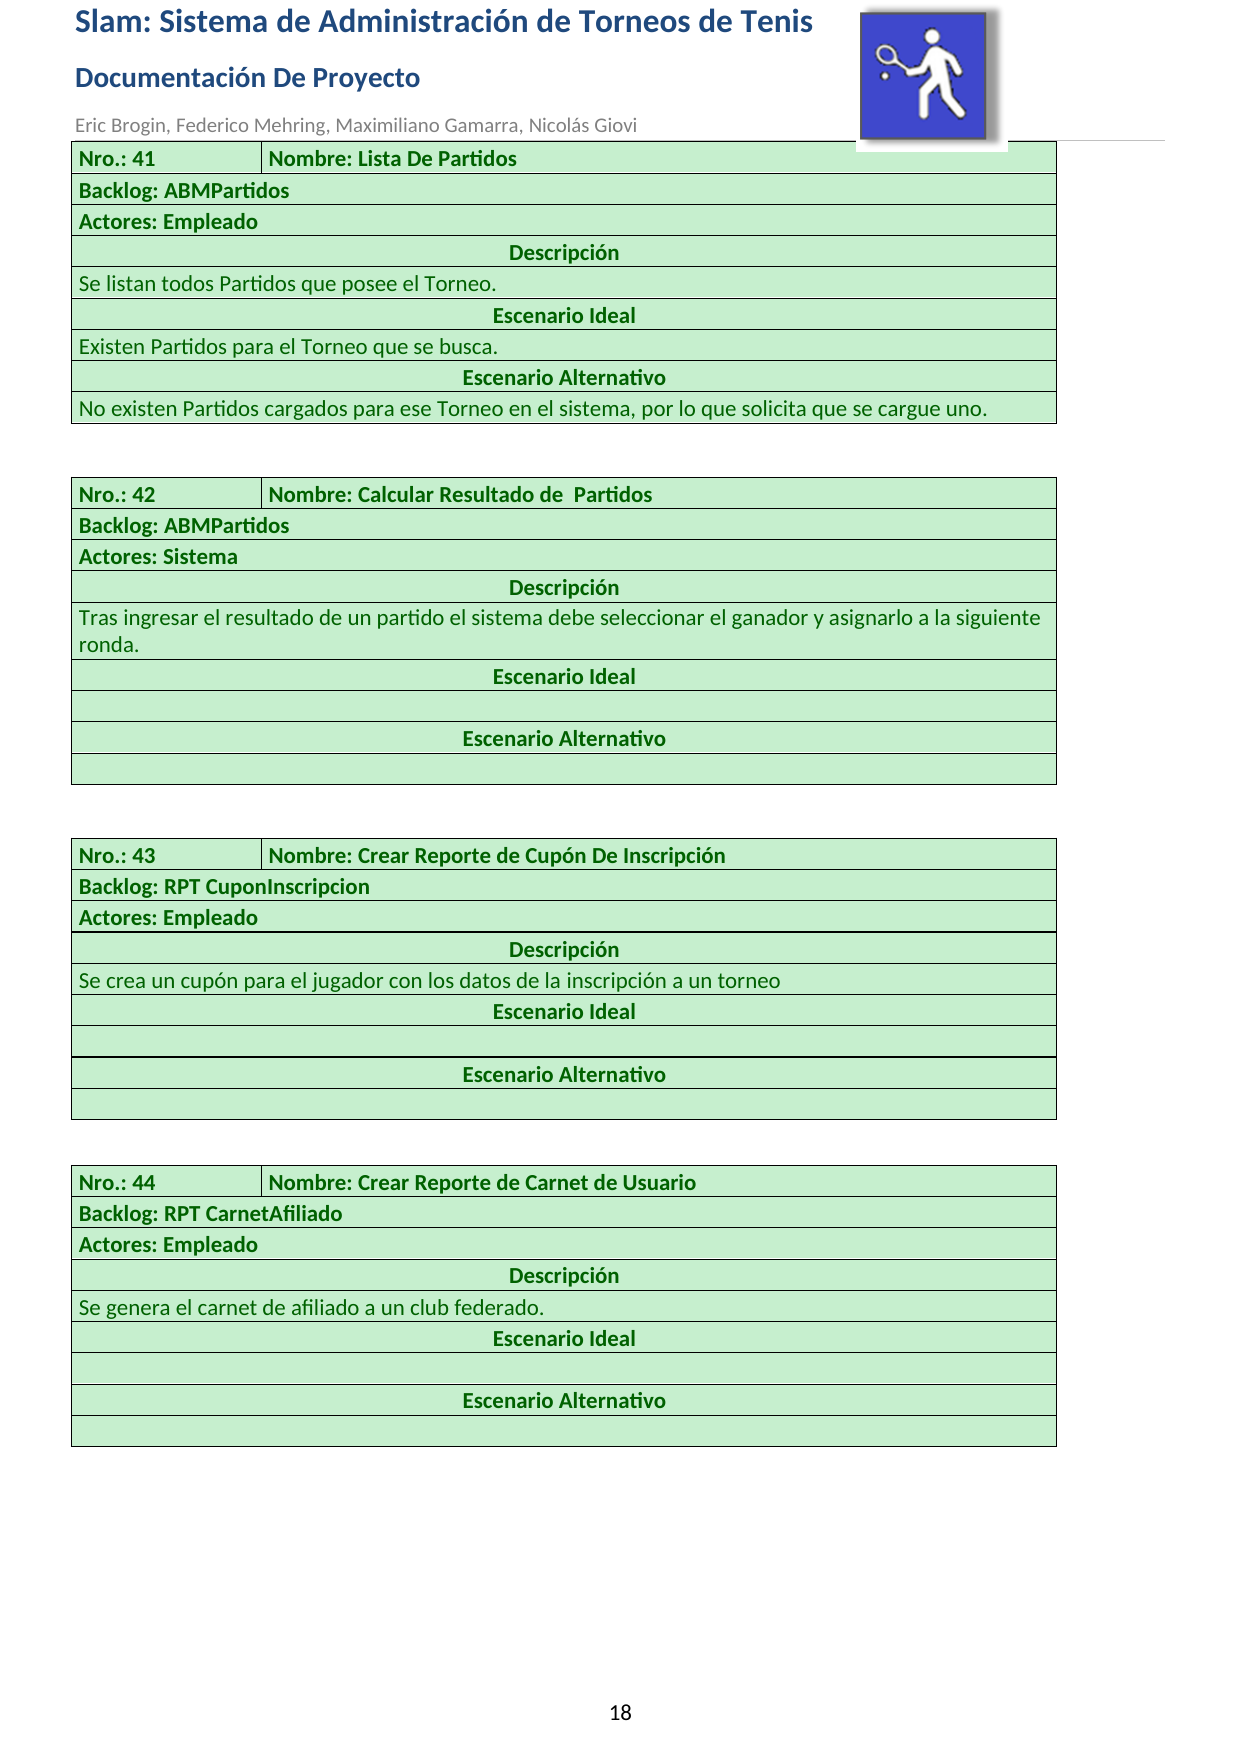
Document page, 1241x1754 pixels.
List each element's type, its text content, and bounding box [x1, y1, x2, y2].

table_cell Escenario Ideal [72, 1322, 1056, 1352]
table_header Nro.: 41 [72, 142, 261, 172]
table_cell [72, 1089, 1056, 1119]
table_cell Actores: Empleado [72, 901, 1056, 931]
table_cell [72, 691, 1056, 721]
table_cell Backlog: ABMPartidos [72, 509, 1056, 539]
table_cell Descripción [72, 236, 1056, 266]
table_cell No existen Partidos cargados para ese Torneo en el sistema, por lo que solicita que se cargue uno. [72, 392, 1056, 422]
table_cell Escenario Alternativo [72, 361, 1056, 391]
table_header Nombre: Calcular Resultado de Partidos [262, 478, 1056, 508]
table_header Nro.: 44 [72, 1166, 261, 1196]
table_cell Escenario Ideal [72, 660, 1056, 690]
table_cell [72, 1353, 1056, 1383]
table_header Nro.: 43 [72, 839, 261, 869]
table_cell Actores: Sistema [72, 540, 1056, 570]
table_cell Escenario Alternativo [72, 722, 1056, 752]
table_cell Descripción [72, 1260, 1056, 1290]
table_cell Se crea un cupón para el jugador con los datos de la inscripción a un torneo [72, 964, 1056, 994]
table_header Nombre: Crear Reporte de Carnet de Usuario [262, 1166, 1056, 1196]
table_cell Existen Partidos para el Torneo que se busca. [72, 330, 1056, 360]
table_header Nro.: 42 [72, 478, 261, 508]
table_header Nombre: Lista De Partidos [262, 142, 1056, 172]
table_cell Escenario Ideal [72, 995, 1056, 1025]
table_cell Escenario Alternativo [72, 1385, 1056, 1415]
table_cell Escenario Alternativo [72, 1058, 1056, 1088]
table_cell Escenario Ideal [72, 299, 1056, 329]
table_cell Backlog: ABMPartidos [72, 174, 1056, 204]
table_cell Tras ingresar el resultado de un partido el sistema debe seleccionar el ganador y asignarlo a la siguiente ronda. [72, 603, 1056, 659]
table_cell Actores: Empleado [72, 205, 1056, 235]
table_cell Descripción [72, 571, 1056, 602]
table_cell [72, 1026, 1056, 1056]
table_cell Actores: Empleado [72, 1228, 1056, 1258]
table_cell Se listan todos Partidos que posee el Torneo. [72, 267, 1056, 297]
table_cell Descripción [72, 933, 1056, 963]
table_cell Backlog: RPT CuponInscripcion [72, 870, 1056, 900]
table_cell Backlog: RPT CarnetAfiliado [72, 1197, 1056, 1227]
table_cell [72, 754, 1056, 784]
table_cell Se genera el carnet de afiliado a un club federado. [72, 1291, 1056, 1321]
table_cell [72, 1416, 1056, 1446]
table_header Nombre: Crear Reporte de Cupón De Inscripción [262, 839, 1056, 869]
picture [858, 1, 1007, 151]
